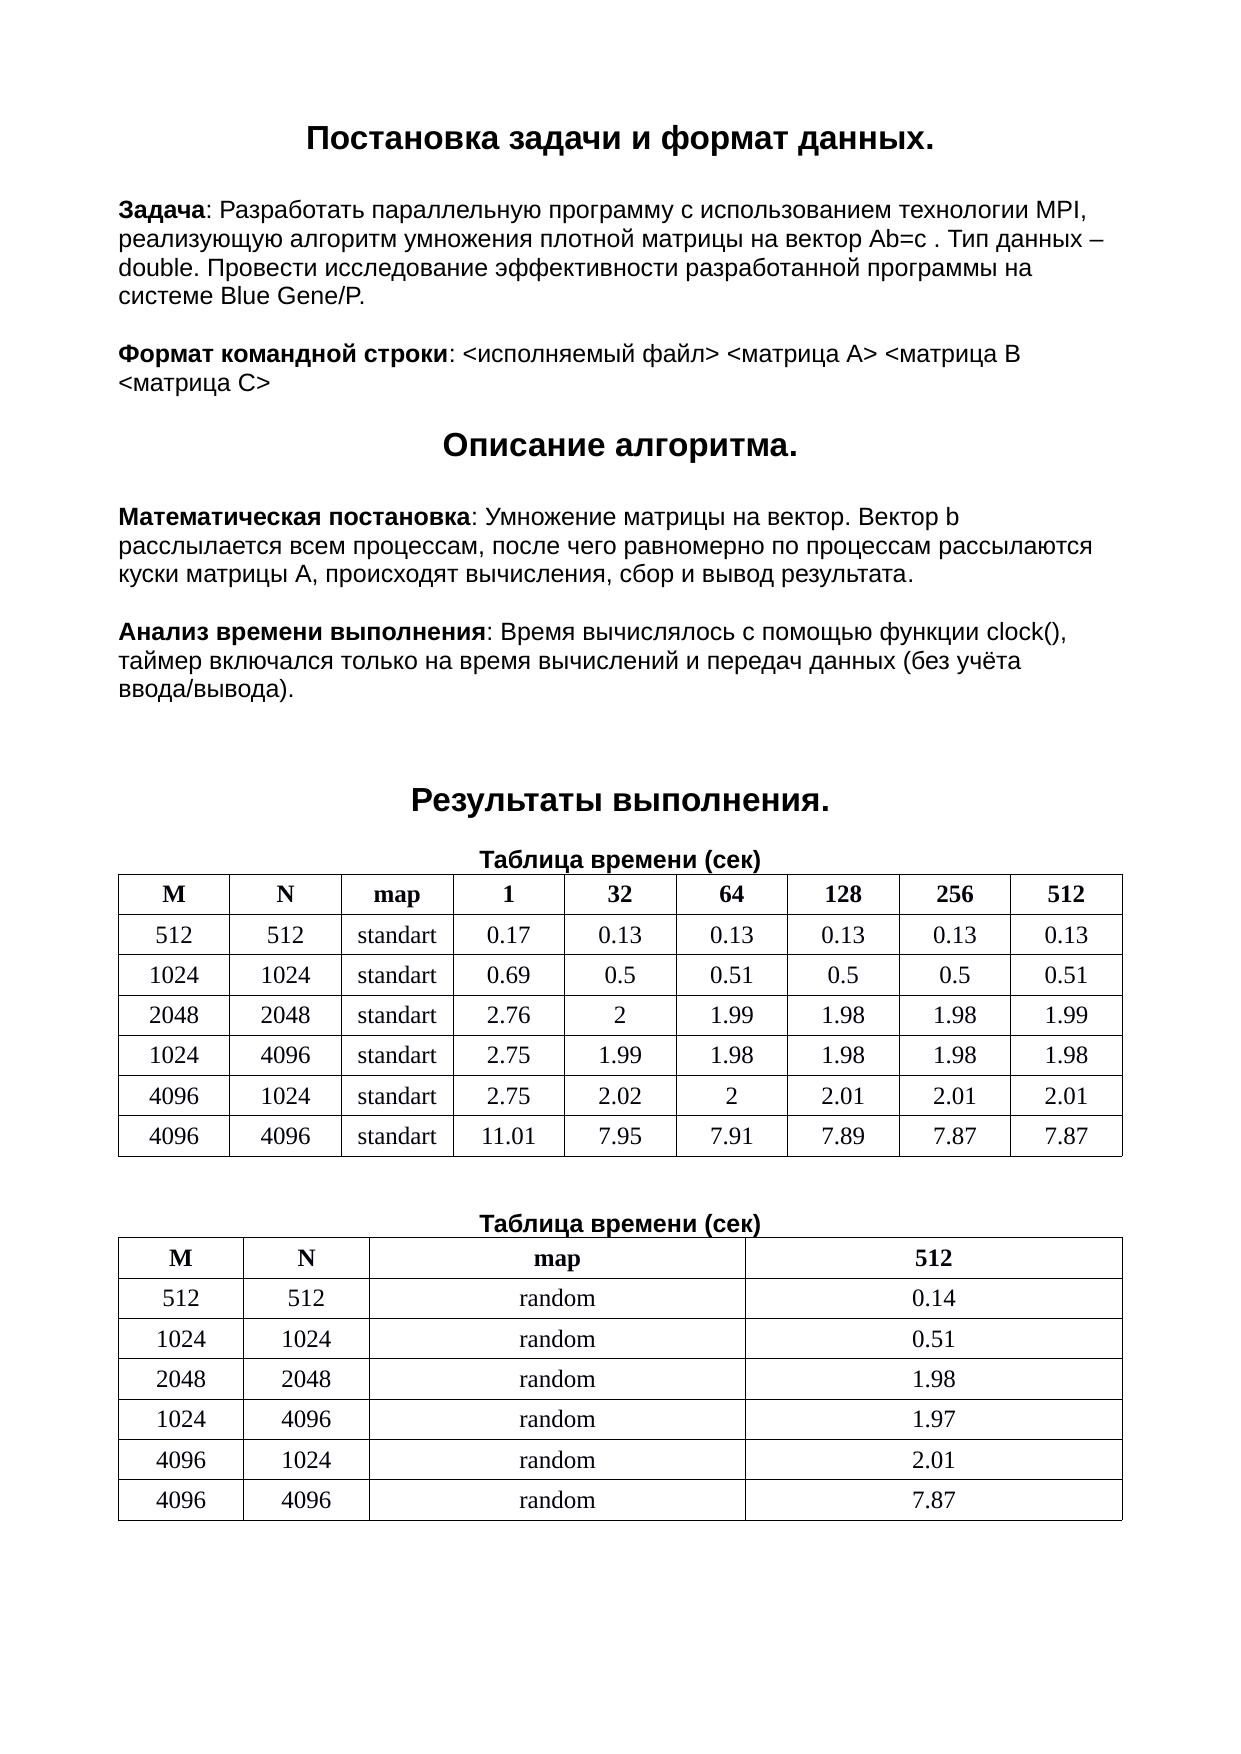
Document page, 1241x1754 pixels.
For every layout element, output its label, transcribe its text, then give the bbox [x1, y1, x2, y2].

table_header map [342, 875, 453, 914]
table_cell 0.13 [565, 915, 676, 954]
table_cell 1.98 [900, 1036, 1010, 1075]
table_cell 2048 [119, 996, 229, 1035]
table_cell 1.98 [1011, 1036, 1122, 1075]
table_cell standart [342, 955, 453, 994]
table_cell standart [342, 1036, 453, 1075]
table_cell 2048 [119, 1359, 243, 1398]
table_header 256 [900, 875, 1010, 914]
table_header 128 [788, 875, 899, 914]
table_cell 4096 [119, 1116, 229, 1156]
table_header 512 [1011, 875, 1122, 914]
table_cell 4096 [230, 1036, 341, 1075]
table_cell 2 [565, 996, 676, 1035]
table_header map [370, 1238, 745, 1278]
table_cell 1024 [230, 955, 341, 994]
table_cell 0.13 [677, 915, 787, 954]
table_cell 1024 [119, 1400, 243, 1439]
table_header 64 [677, 875, 787, 914]
text Постановка задачи и формат данных. [118, 118, 1122, 157]
table_cell 0.51 [677, 955, 787, 994]
table_cell 2.01 [746, 1440, 1122, 1479]
table_cell 512 [244, 1279, 369, 1318]
table_cell 512 [119, 915, 229, 954]
table_cell random [370, 1279, 745, 1318]
table_cell 1.98 [746, 1359, 1122, 1398]
table_cell random [370, 1359, 745, 1398]
table_cell 0.51 [1011, 955, 1122, 994]
table_cell 1024 [244, 1319, 369, 1358]
table_cell 1.98 [677, 1036, 787, 1075]
table_cell 4096 [119, 1480, 243, 1519]
table_header M [119, 1238, 243, 1278]
table_cell 0.69 [454, 955, 564, 994]
table_cell 11.01 [454, 1116, 564, 1156]
text Анализ времени выполнения: Время вычислялось с помощью функции clock(), таймер включался только на время вычислений и передач данных (без учёта ввода/вывода). [118, 617, 1122, 703]
text Таблица времени (сек) [118, 1208, 1122, 1237]
table_cell random [370, 1400, 745, 1439]
table_cell 2048 [230, 996, 341, 1035]
table_cell 7.89 [788, 1116, 899, 1156]
table_cell 1024 [230, 1076, 341, 1115]
table_cell 4096 [244, 1400, 369, 1439]
table_cell 7.87 [900, 1116, 1010, 1156]
table_cell random [370, 1319, 745, 1358]
table_cell 512 [119, 1279, 243, 1318]
table_cell 1.98 [788, 996, 899, 1035]
text Формат командной строки: <исполняемый файл> <матрица А> <матрица В <матрица С> [118, 339, 1122, 396]
table_cell 1.98 [900, 996, 1010, 1035]
table_cell 2.75 [454, 1076, 564, 1115]
table_cell 2.01 [900, 1076, 1010, 1115]
table_cell 0.5 [565, 955, 676, 994]
table_header 512 [746, 1238, 1122, 1278]
table_cell 1024 [119, 955, 229, 994]
table_cell 2048 [244, 1359, 369, 1398]
table_cell 0.14 [746, 1279, 1122, 1318]
table_cell standart [342, 1076, 453, 1115]
table_cell random [370, 1440, 745, 1479]
table_cell 0.17 [454, 915, 564, 954]
table_cell 4096 [230, 1116, 341, 1156]
table_cell standart [342, 1116, 453, 1156]
table_cell 512 [230, 915, 341, 954]
table_cell 1024 [119, 1319, 243, 1358]
table_cell 7.91 [677, 1116, 787, 1156]
table_cell 0.13 [788, 915, 899, 954]
table_cell 2.01 [1011, 1076, 1122, 1115]
table_cell 2 [677, 1076, 787, 1115]
table_cell 4096 [119, 1076, 229, 1115]
table_cell 1.97 [746, 1400, 1122, 1439]
table_cell 1024 [119, 1036, 229, 1075]
table_cell standart [342, 915, 453, 954]
table_cell 1.99 [677, 996, 787, 1035]
text Таблица времени (сек) [118, 845, 1122, 873]
text Задача: Разработать параллельную программу с использованием технологии MPI, реализующую алгоритм умножения плотной матрицы на вектор Ab=c . Тип данных – double. Провести исследование эффективности разработанной программы на системе Blue Gene/P. [118, 195, 1122, 310]
table_cell 2.01 [788, 1076, 899, 1115]
table_cell 4096 [244, 1480, 369, 1519]
table_header 32 [565, 875, 676, 914]
table_cell 2.76 [454, 996, 564, 1035]
table_header M [119, 875, 229, 914]
table_cell 1.99 [565, 1036, 676, 1075]
table_cell 0.5 [788, 955, 899, 994]
text Математическая постановка: Умножение матрицы на вектор. Вектор b расслылается всем процессам, после чего равномерно по процессам рассылаются куски матрицы А, происходят вычисления, сбор и вывод результата. [118, 502, 1122, 588]
table_cell 7.95 [565, 1116, 676, 1156]
table_cell 0.5 [900, 955, 1010, 994]
table_cell 1.98 [788, 1036, 899, 1075]
table_header 1 [454, 875, 564, 914]
table_cell 0.51 [746, 1319, 1122, 1358]
table_header N [230, 875, 341, 914]
table_cell 2.75 [454, 1036, 564, 1075]
text Результаты выполнения. [118, 780, 1122, 818]
table_cell 7.87 [746, 1480, 1122, 1519]
text Описание алгоритма. [118, 425, 1122, 463]
table_cell 2.02 [565, 1076, 676, 1115]
table_cell 0.13 [900, 915, 1010, 954]
table_cell 7.87 [1011, 1116, 1122, 1156]
table_cell 4096 [119, 1440, 243, 1479]
table_cell 1024 [244, 1440, 369, 1479]
table_cell 1.99 [1011, 996, 1122, 1035]
table_cell standart [342, 996, 453, 1035]
table_header N [244, 1238, 369, 1278]
table_cell 0.13 [1011, 915, 1122, 954]
table_cell random [370, 1480, 745, 1519]
